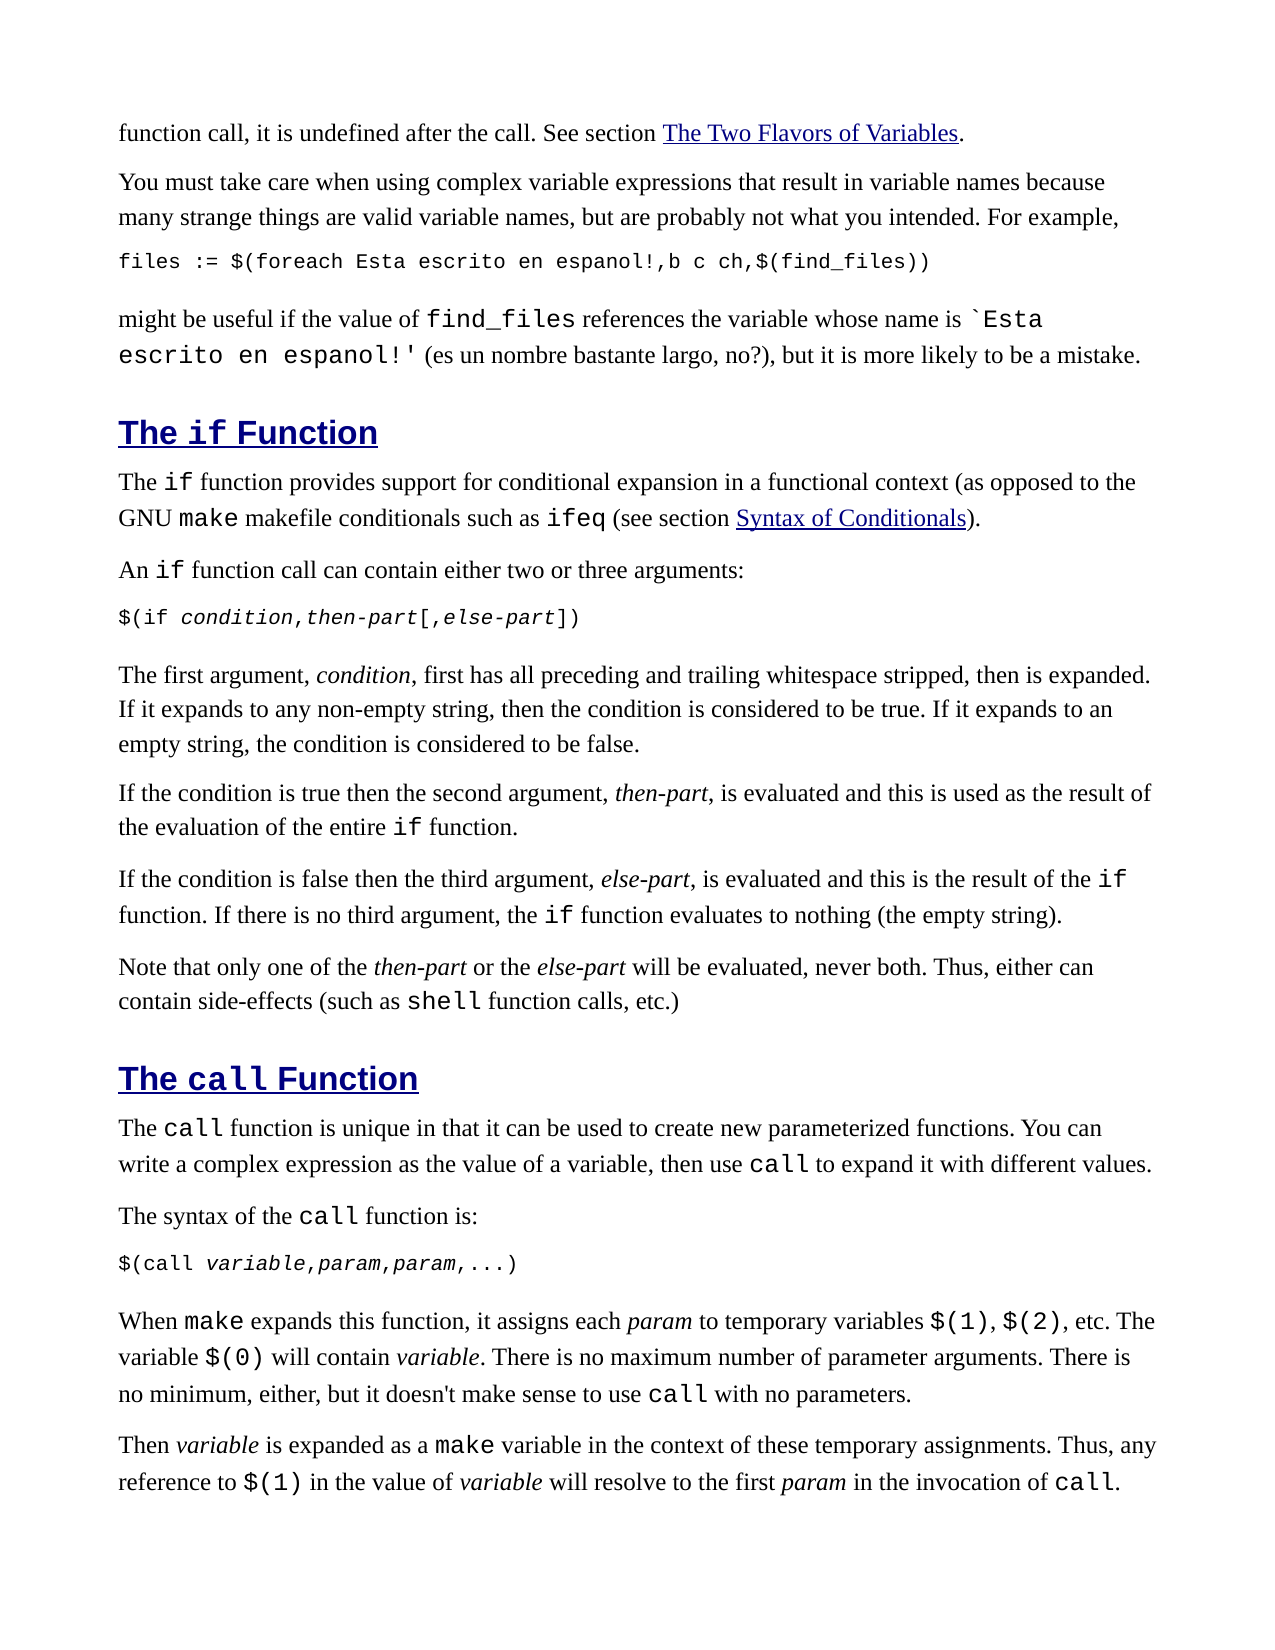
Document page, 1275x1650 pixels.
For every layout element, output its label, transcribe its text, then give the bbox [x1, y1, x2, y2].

text might be useful if the value of find_files references the variable whose name is `Esta escrito en espanol!' (es un nombre bastante largo, no?), but it is more likely to be a mistake. [118, 304, 1157, 371]
text Note that only one of the then-part or the else-part will be evaluated, never both. Thus, either can contain side-effects (such as shell function calls, etc.) [118, 952, 1157, 1017]
text files := $(foreach Esta escrito en espanol!,b c ch,$(find_files)) [118, 251, 1157, 274]
subtitle The if Function [118, 413, 1157, 454]
text If the condition is true then the second argument, then-part, is evaluated and this is used as the result of the evaluation of the entire if function. [118, 778, 1157, 843]
text When make expands this function, it assigns each param to temporary variables $(1), $(2), etc. The variable $(0) will contain variable. There is no maximum number of parameter arguments. There is no minimum, either, but it doesn't make sense to use call with no parameters. [118, 1306, 1157, 1410]
text $(if condition,then-part[,else-part]) [118, 607, 1157, 630]
text Then variable is expanded as a make variable in the context of these temporary assignments. Thus, any reference to $(1) in the value of variable will resolve to the first param in the invocation of call. [118, 1431, 1157, 1498]
text An if function call can contain either two or three arguments: [118, 555, 1157, 586]
subtitle The call Function [118, 1059, 1157, 1101]
text You must take care when using complex variable expressions that result in variable names because many strange things are valid variable names, but are probably not what you intended. For example, [118, 167, 1157, 230]
text If the condition is false then the third argument, else-part, is evaluated and this is the result of the if function. If there is no third argument, the if function evaluates to nothing (the empty string). [118, 864, 1157, 931]
text $(call variable,param,param,...) [118, 1253, 1157, 1276]
text The call function is unique in that it can be used to create new parameterized functions. You can write a complex expression as the value of a variable, then use call to expand it with different values. [118, 1113, 1157, 1180]
text function call, it is undefined after the call. See section The Two Flavors of Variables. [118, 118, 1157, 147]
text The syntax of the call function is: [118, 1201, 1157, 1232]
text The if function provides support for conditional expansion in a functional context (as opposed to the GNU make makefile conditionals such as ifeq (see section Syntax of Conditionals). [118, 467, 1157, 534]
text The first argument, condition, first has all preceding and trailing whitespace stripped, then is expanded. If it expands to any non-empty string, then the condition is considered to be true. If it expands to an empty string, the condition is considered to be false. [118, 660, 1157, 757]
